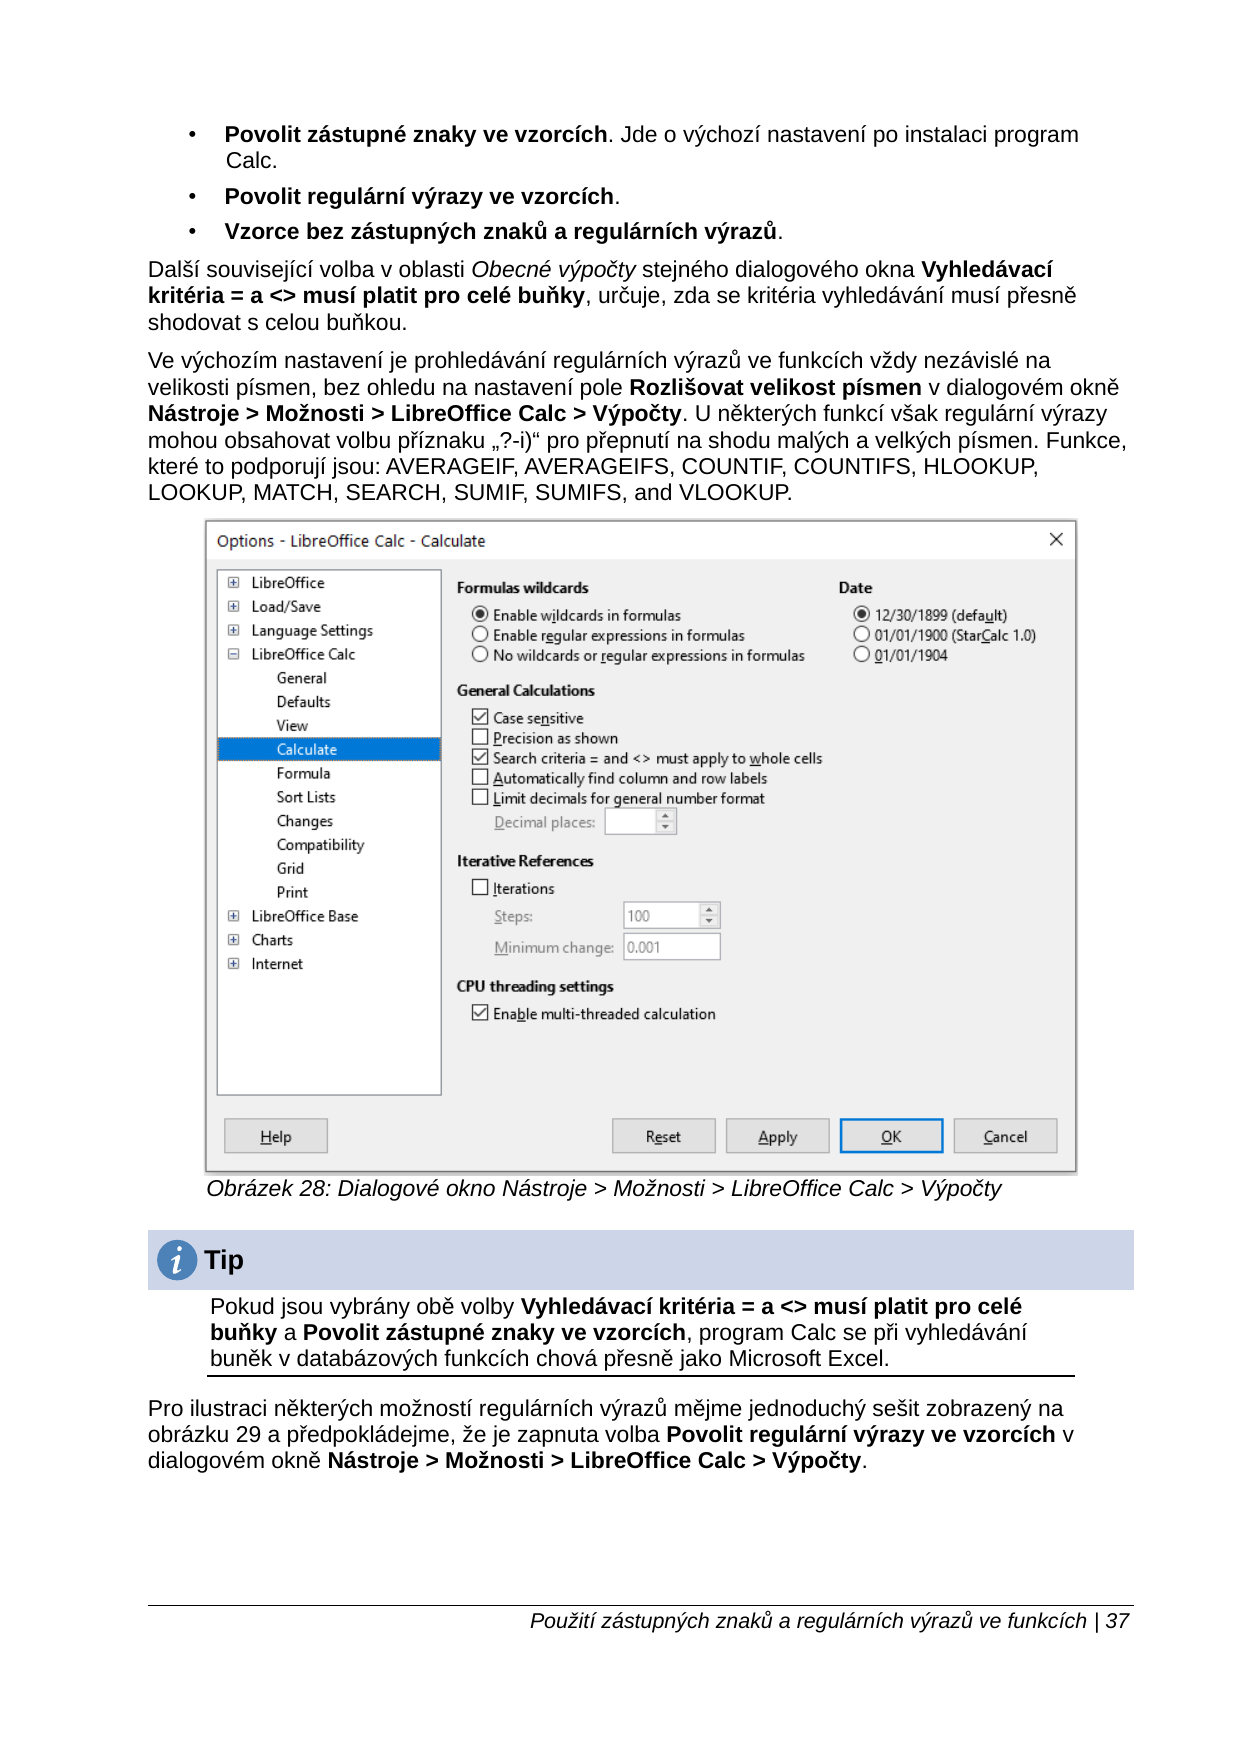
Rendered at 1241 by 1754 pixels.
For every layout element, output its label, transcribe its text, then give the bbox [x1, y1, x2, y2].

text Pokud jsou vybrány obě volby Vyhledávací kritéria = a <> musí platit pro celé buňky a Povolit zástupné znaky ve vzorcích, program Calc se při vyhledávání buněk v databázových funkcích chová přesně jako Microsoft Excel. [207, 1290, 1075, 1375]
list Vzorce bez zástupných znaků a regulárních výrazů. [185, 215, 1134, 247]
list Povolit zástupné znaky ve vzorcích. Jde o výchozí nastavení po instalaci program Calc. [185, 118, 1134, 174]
subtitle Tip [148, 1230, 1134, 1290]
text Obrázek 28: Dialogové okno Nástroje > Možnosti > LibreOffice Calc > Výpočty [206, 1176, 1075, 1201]
text Ve výchozím nastavení je prohledávání regulárních výrazů ve funkcích vždy nezávislé na velikosti písmen, bez ohledu na nastavení pole Rozlišovat velikost písmen v dialogovém okně Nástroje > Možnosti > LibreOffice Calc > Výpočty. U některých funkcí však regulární výrazy mohou obsahovat volbu příznaku „?-i)“ pro přepnutí na shodu malých a velkých písmen. Funkce, které to podporují jsou: AVERAGEIF, AVERAGEIFS, COUNTIF, COUNTIFS, HLOOKUP, LOOKUP, MATCH, SEARCH, SUMIF, SUMIFS, and VLOOKUP. [148, 347, 1134, 506]
text Pro ilustraci některých možností regulárních výrazů mějme jednoduchý sešit zobrazený na obrázku 29 a předpokládejme, že je zapnuta volba Povolit regulární výrazy ve vzorcích v dialogovém okně Nástroje > Možnosti > LibreOffice Calc > Výpočty. [148, 1394, 1134, 1474]
picture [203, 518, 1079, 1176]
text Další související volba v oblasti Obecné výpočty stejného dialogového okna Vyhledávací kritéria = a <> musí platit pro celé buňky, určuje, zda se kritéria vyhledávání musí přesně shodovat s celou buňkou. [148, 256, 1134, 335]
list Povolit regulární výrazy ve vzorcích. [185, 180, 1134, 209]
